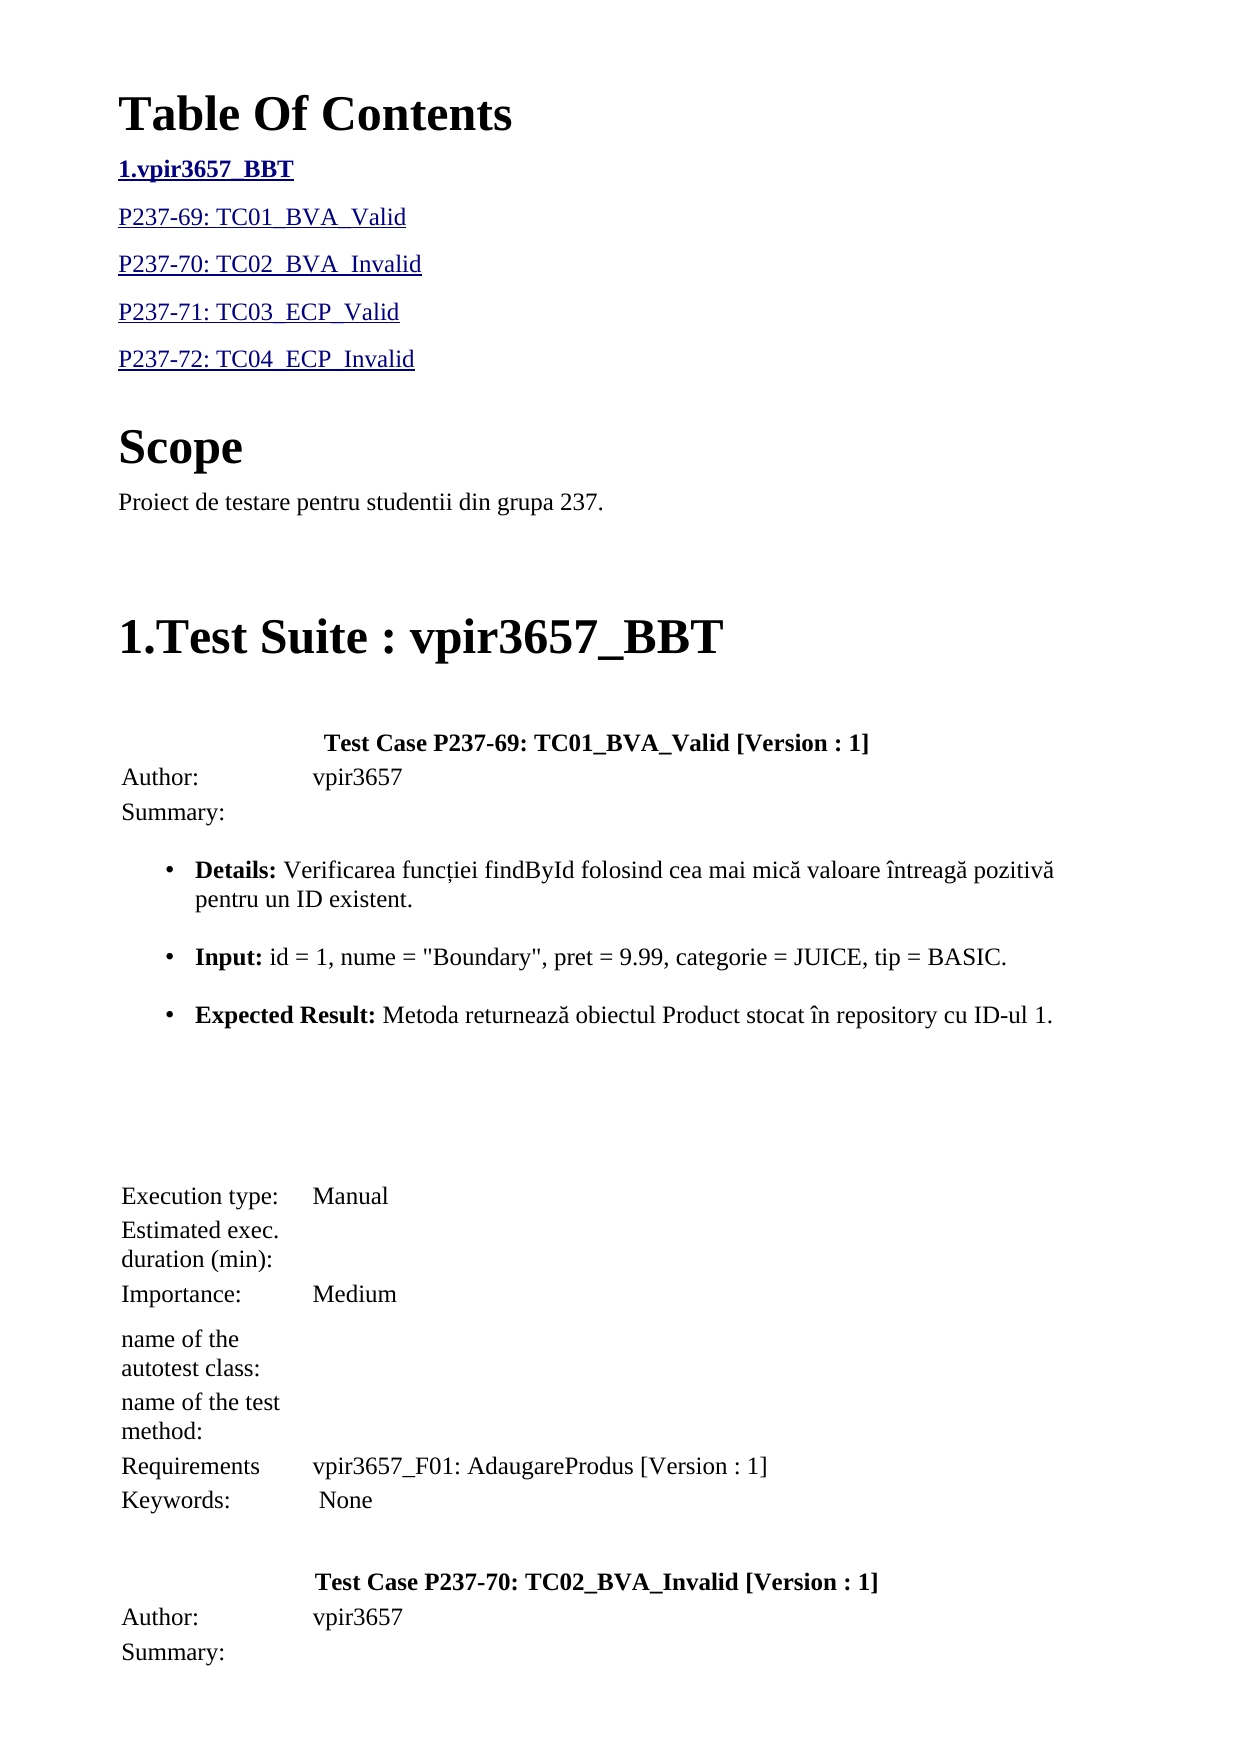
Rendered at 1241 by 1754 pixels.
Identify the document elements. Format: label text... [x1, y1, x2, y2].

text P237-71: TC03_ECP_Valid [118, 297, 1181, 326]
text P237-70: TC02_BVA_Invalid [118, 249, 1181, 278]
text Proiect de testare pentru studentii din grupa 237. [118, 487, 1181, 516]
table_cell Summary: Details: Verificarea funcției findById folosind cea mai mică valoare întreagă pozitivă pentru un ID existent. Input: id = 1, nume = "Boundary", pret = 9.99, categorie = JUICE, tip = BASIC. Expected Result: Metoda returnează obiectul Product stocat în repository cu ID-ul 1. [118, 794, 1075, 1178]
table_cell Author: [118, 760, 309, 794]
table_cell Keywords: [118, 1483, 309, 1517]
table_cell None [309, 1483, 1075, 1517]
table_cell name of the autotest class: [118, 1321, 309, 1384]
subtitle Table Of Contents [118, 84, 1181, 142]
table_cell name of the test method: [118, 1385, 309, 1448]
text 1.vpir3657_BBT [118, 154, 1181, 183]
table_cell Author: [118, 1599, 310, 1634]
table_cell Summary: Details: Testarea comportamentului metodei deleteProduct la introducerea unei valori inferioare pragului de ID-uri valide (1). Input: id = 0 sau id = -1. Expected Result: Metoda deleagă ID-ul către repository, dar nu are loc nicio ștergere efectivă a unui produs valid. [118, 1634, 1075, 1668]
table_cell Estimated exec. duration (min): [118, 1213, 309, 1276]
table_cell Importance: [118, 1276, 309, 1311]
text P237-69: TC01_BVA_Valid [118, 202, 1181, 230]
table_cell vpir3657 [310, 1599, 1075, 1634]
table_cell vpir3657_F01: AdaugareProdus [Version : 1] [309, 1448, 1075, 1482]
table_cell Medium [309, 1276, 1075, 1311]
table_cell [309, 1385, 1075, 1448]
text P237-72: TC04_ECP_Invalid [118, 344, 1181, 373]
table_header Test Case P237-69: TC01_BVA_Valid [Version : 1] [118, 725, 1075, 759]
table_header Test Case P237-70: TC02_BVA_Invalid [Version : 1] [118, 1565, 1075, 1599]
table_cell [309, 1321, 1075, 1384]
table_cell Manual [309, 1178, 1075, 1213]
table_cell Requirements [118, 1448, 309, 1482]
table_cell [309, 1213, 1075, 1276]
subtitle 1.Test Suite : vpir3657_BBT [118, 607, 1181, 665]
subtitle Scope [118, 417, 1181, 474]
table_cell Execution type: [118, 1178, 309, 1213]
table_cell [118, 1311, 1075, 1321]
table_cell vpir3657 [309, 760, 1075, 794]
